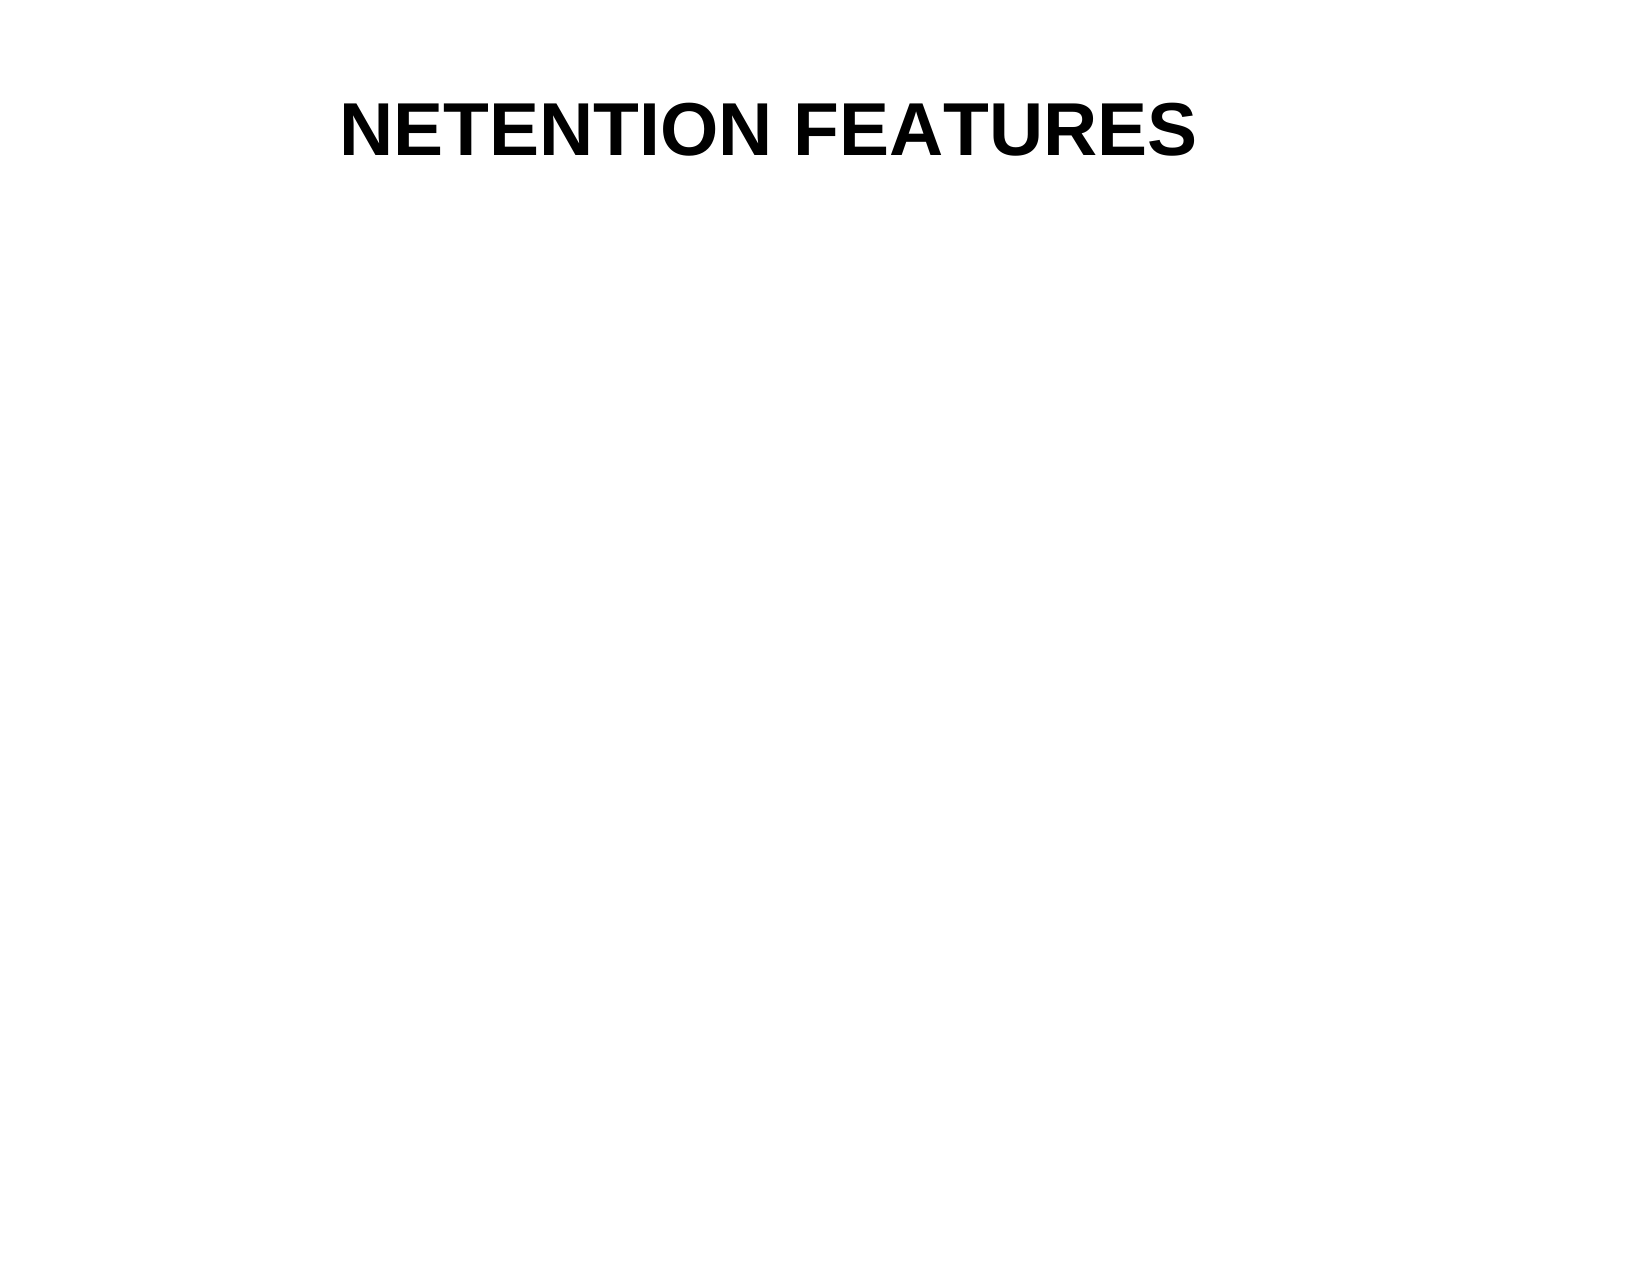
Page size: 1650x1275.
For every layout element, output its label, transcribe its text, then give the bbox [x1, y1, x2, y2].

title NETENTION FEATURES [75, 87, 1462, 171]
